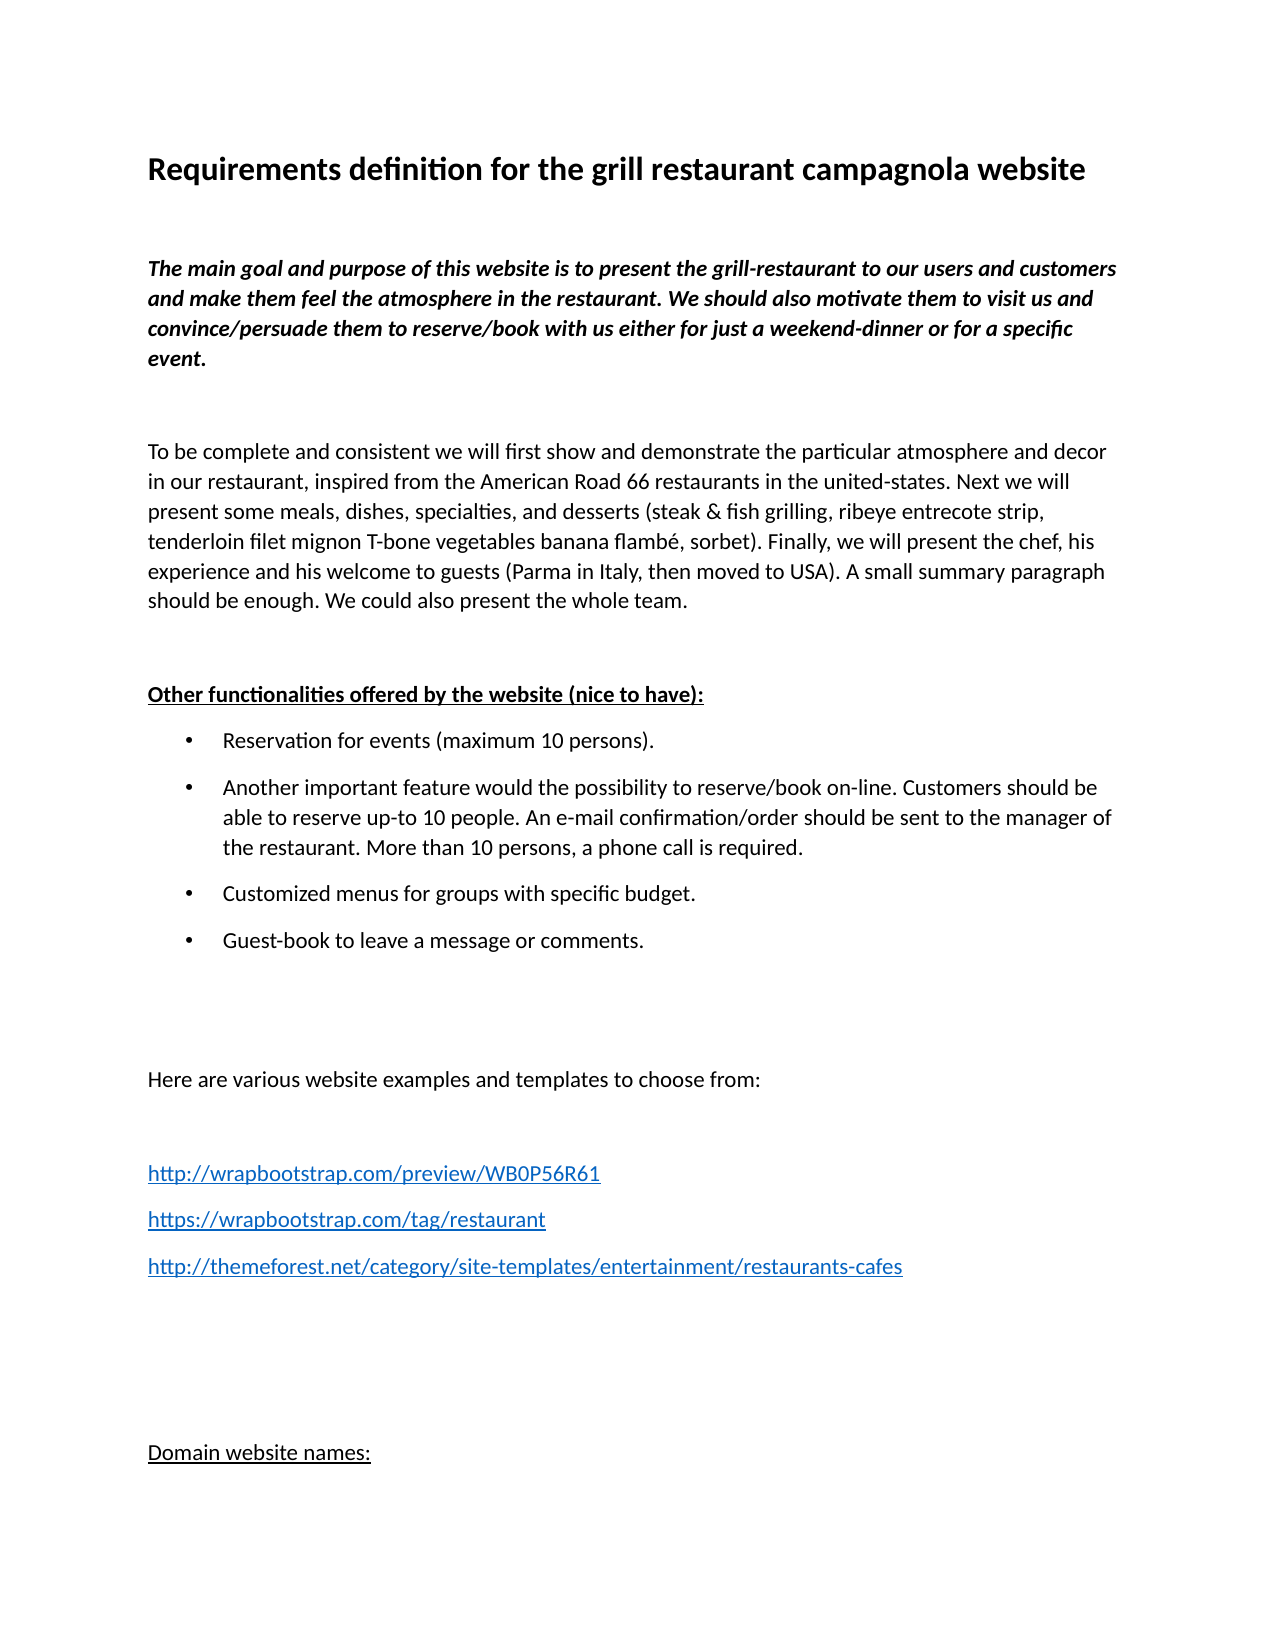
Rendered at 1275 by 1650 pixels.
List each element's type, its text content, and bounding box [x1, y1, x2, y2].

text http://themeforest.net/category/site-templates/entertainment/restaurants-cafes [148, 1252, 1127, 1280]
text Here are various website examples and templates to choose from: [148, 1066, 1127, 1093]
list Reservation for events (maximum 10 persons). [185, 726, 1127, 754]
text To be complete and consistent we will first show and demonstrate the particular atmosphere and decor in our restaurant, inspired from the American Road 66 restaurants in the united-states. Next we will present some meals, dishes, specialties, and desserts (steak & fish grilling, ribeye entrecote strip, tenderloin filet mignon T-bone vegetables banana flambé, sorbet). Finally, we will present the chef, his experience and his welcome to guests (Parma in Italy, then moved to USA). A small summary paragraph should be enough. We could also present the whole team. [148, 437, 1127, 615]
text https://wrapbootstrap.com/tag/restaurant [148, 1205, 1127, 1233]
list Guest-book to leave a message or comments. [185, 926, 1127, 954]
text http://wrapbootstrap.com/preview/WB0P56R61 [148, 1159, 1127, 1187]
text Requirements definition for the grill restaurant campagnola website [148, 148, 1127, 188]
text Domain website names: [148, 1438, 1127, 1466]
text Other functionalities offered by the website (nice to have): [148, 680, 1127, 708]
list Another important feature would the possibility to reserve/book on-line. Customers should be able to reserve up-to 10 people. An e-mail confirmation/order should be sent to the manager of the restaurant. More than 10 persons, a phone call is required. [185, 773, 1127, 861]
text The main goal and purpose of this website is to present the grill-restaurant to our users and customers and make them feel the atmosphere in the restaurant. We should also motivate them to visit us and convince/persuade them to reserve/book with us either for just a weekend-dinner or for a specific event. [148, 254, 1127, 372]
list Customized menus for groups with specific budget. [185, 879, 1127, 907]
